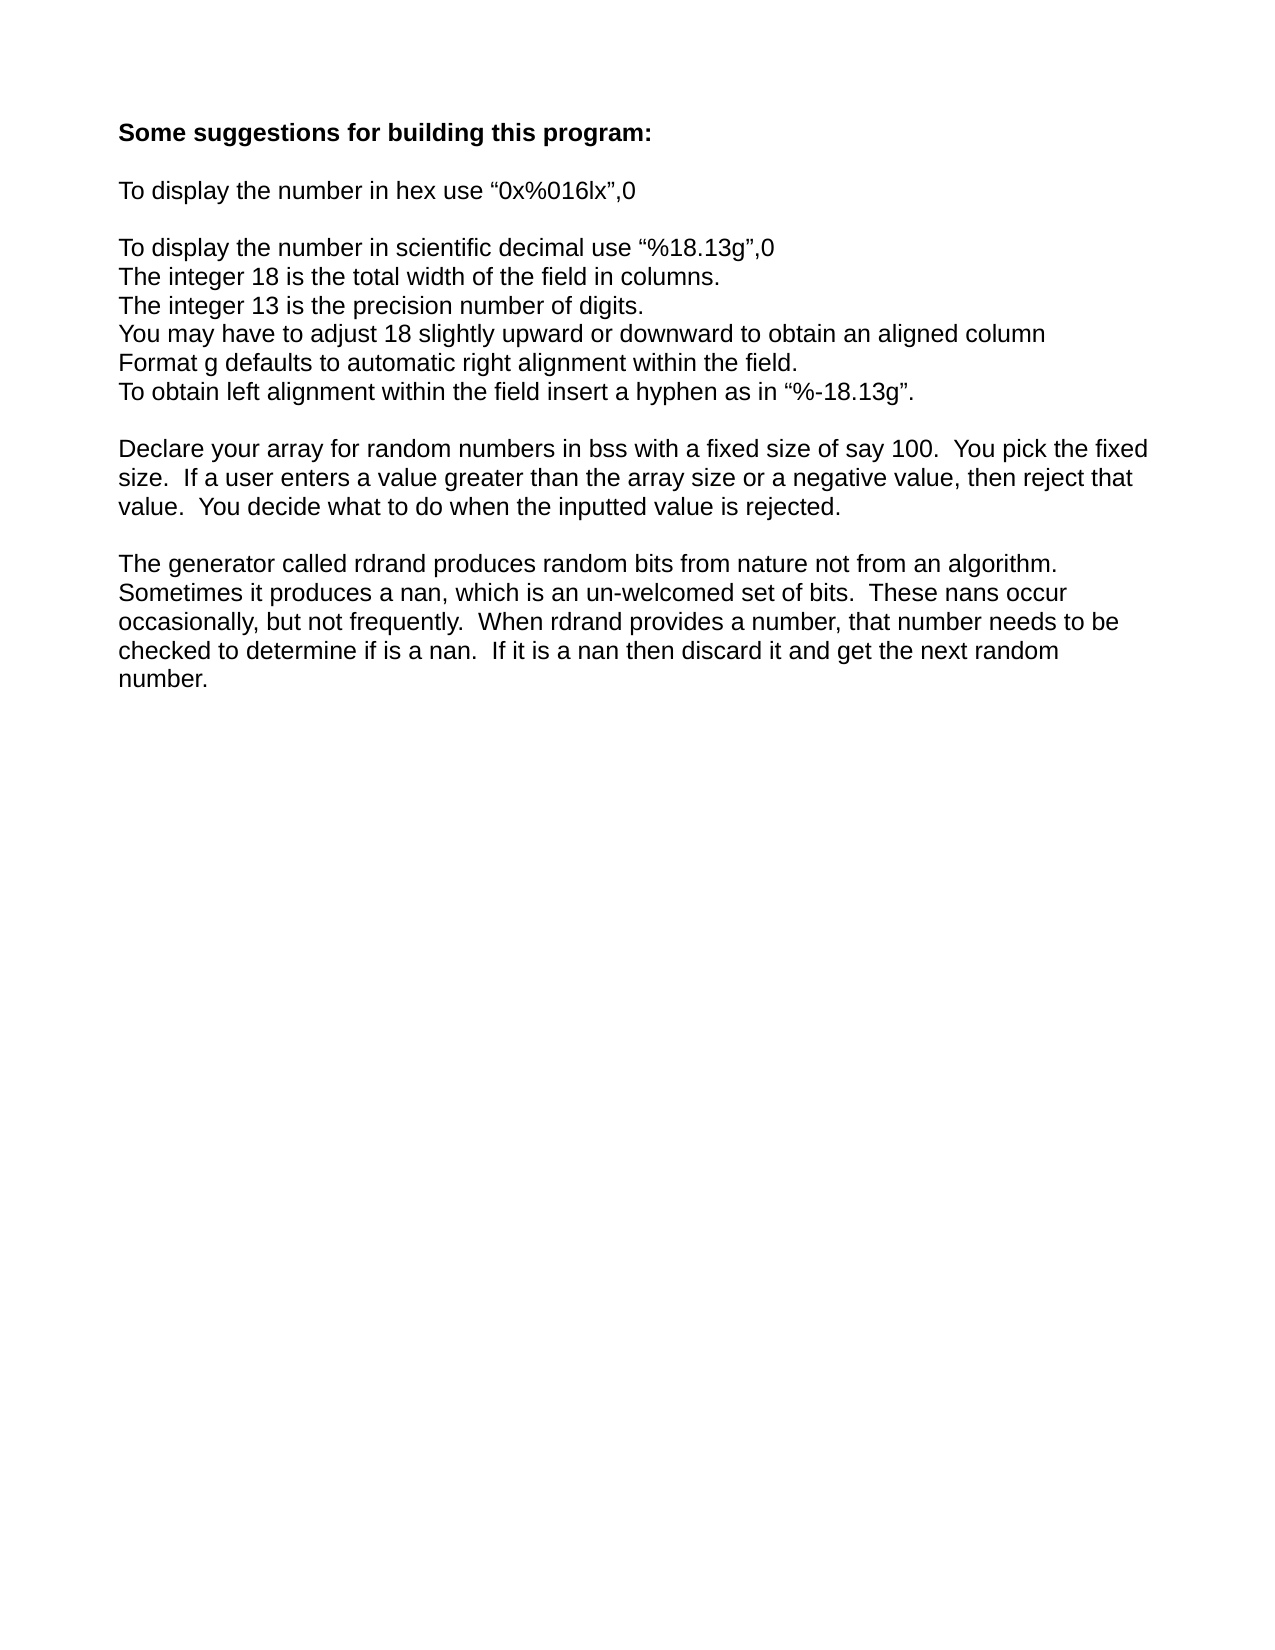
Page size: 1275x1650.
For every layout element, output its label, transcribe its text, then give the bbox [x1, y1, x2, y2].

text To display the number in hex use “0x%016lx”,0 [118, 176, 1157, 204]
text To display the number in scientific decimal use “%18.13g”,0 [118, 233, 1157, 262]
text The integer 18 is the total width of the field in columns. [118, 262, 1157, 291]
text You may have to adjust 18 slightly upward or downward to obtain an aligned column [118, 319, 1157, 348]
text The generator called rdrand produces random bits from nature not from an algorithm. Sometimes it produces a nan, which is an un-welcomed set of bits. These nans occur occasionally, but not frequently. When rdrand provides a number, that number needs to be checked to determine if is a nan. If it is a nan then discard it and get the next random number. [118, 549, 1157, 693]
text Format g defaults to automatic right alignment within the field. [118, 348, 1157, 377]
text Declare your array for random numbers in bss with a fixed size of say 100. You pick the fixed size. If a user enters a value greater than the array size or a negative value, then reject that value. You decide what to do when the inputted value is rejected. [118, 434, 1157, 521]
text The integer 13 is the precision number of digits. [118, 291, 1157, 319]
text To obtain left alignment within the field insert a hyphen as in “%-18.13g”. [118, 377, 1157, 406]
text Some suggestions for building this program: [118, 118, 1157, 147]
